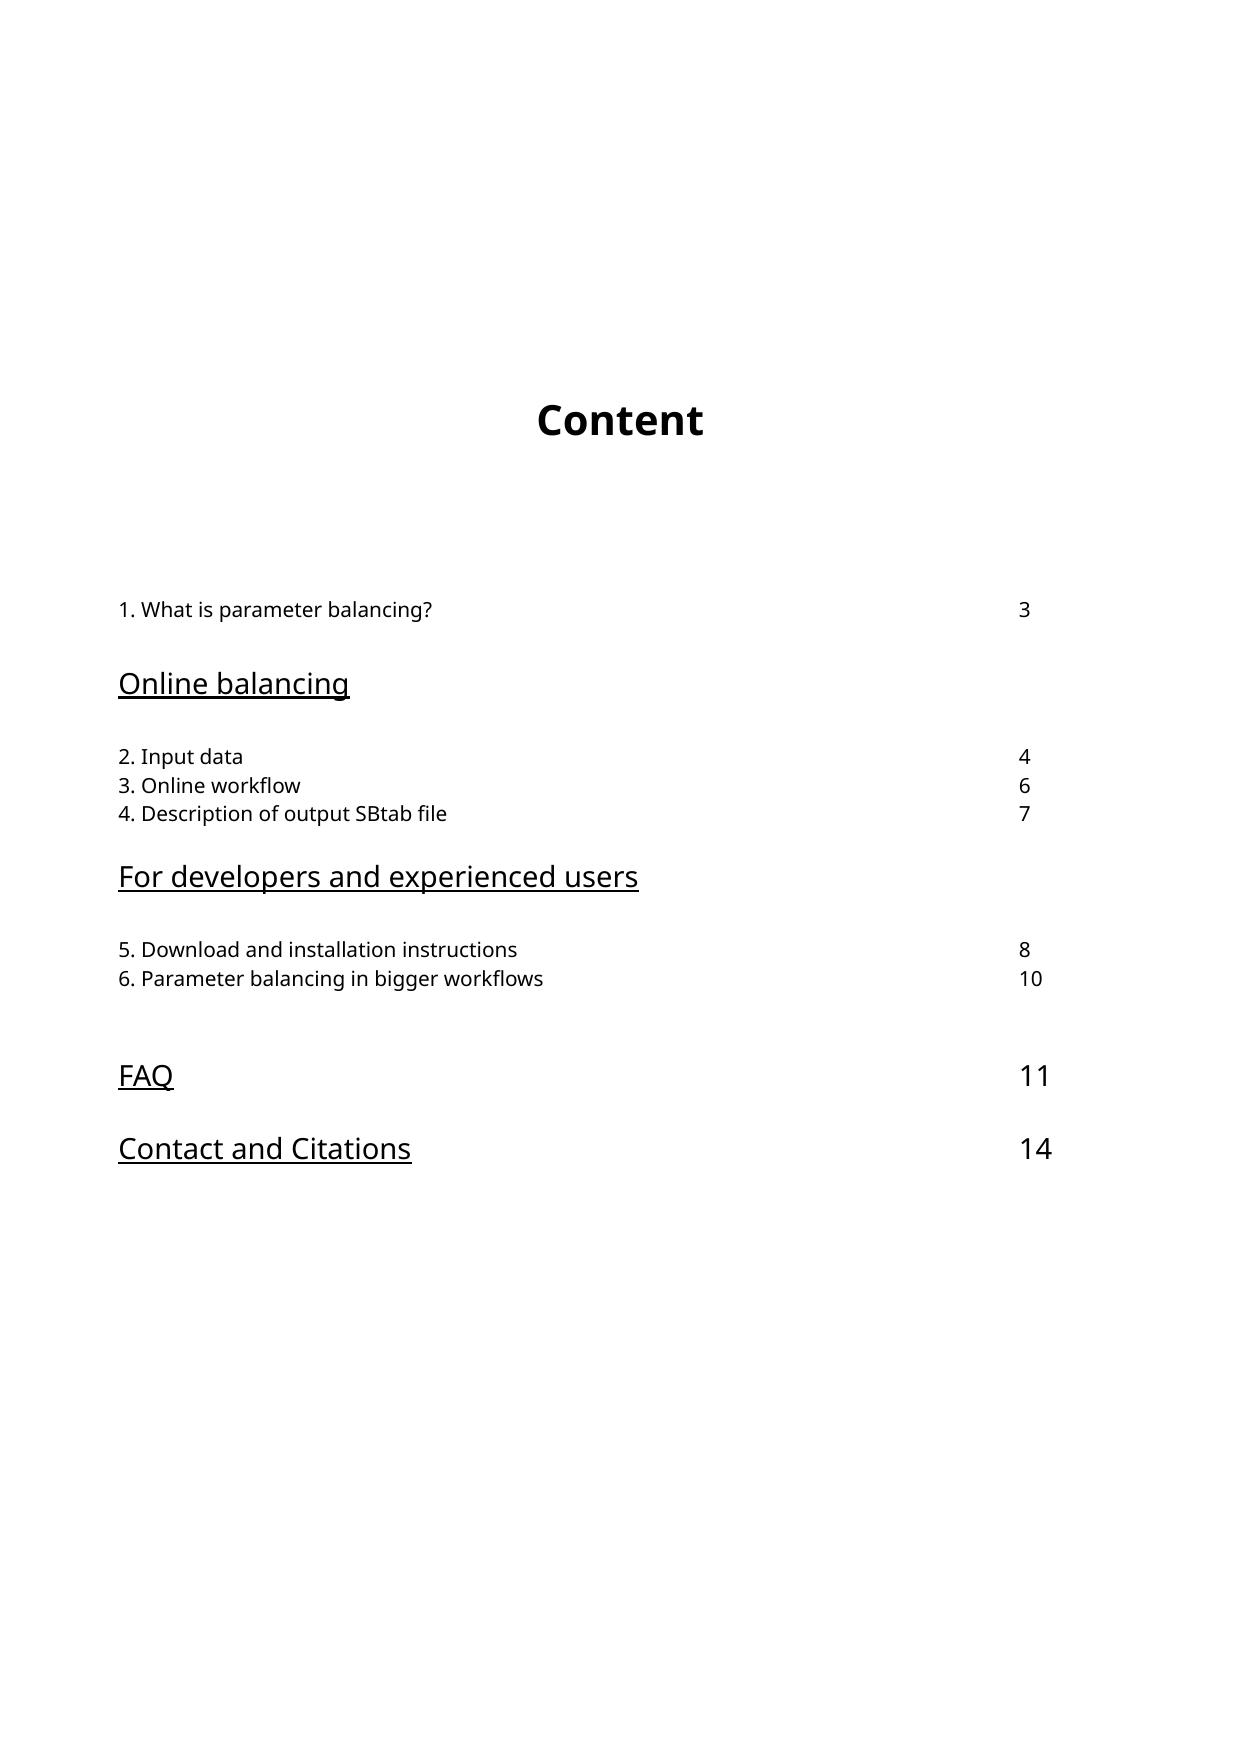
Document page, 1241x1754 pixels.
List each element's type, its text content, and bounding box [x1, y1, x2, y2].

text 1. What is parameter balancing? 3 [118, 595, 1122, 623]
text 3. Online workflow 6 [118, 771, 1122, 799]
text Content [118, 391, 1122, 447]
text For developers and experienced users [118, 856, 1122, 896]
text Online balancing [118, 663, 1122, 703]
text Contact and Citations 14 [118, 1129, 1122, 1168]
text 6. Parameter balancing in bigger workflows 10 [118, 964, 1122, 992]
text FAQ 11 [118, 1055, 1122, 1094]
text 5. Download and installation instructions 8 [118, 936, 1122, 964]
text 2. Input data 4 [118, 742, 1122, 771]
text 4. Description of output SBtab file 7 [118, 799, 1122, 828]
